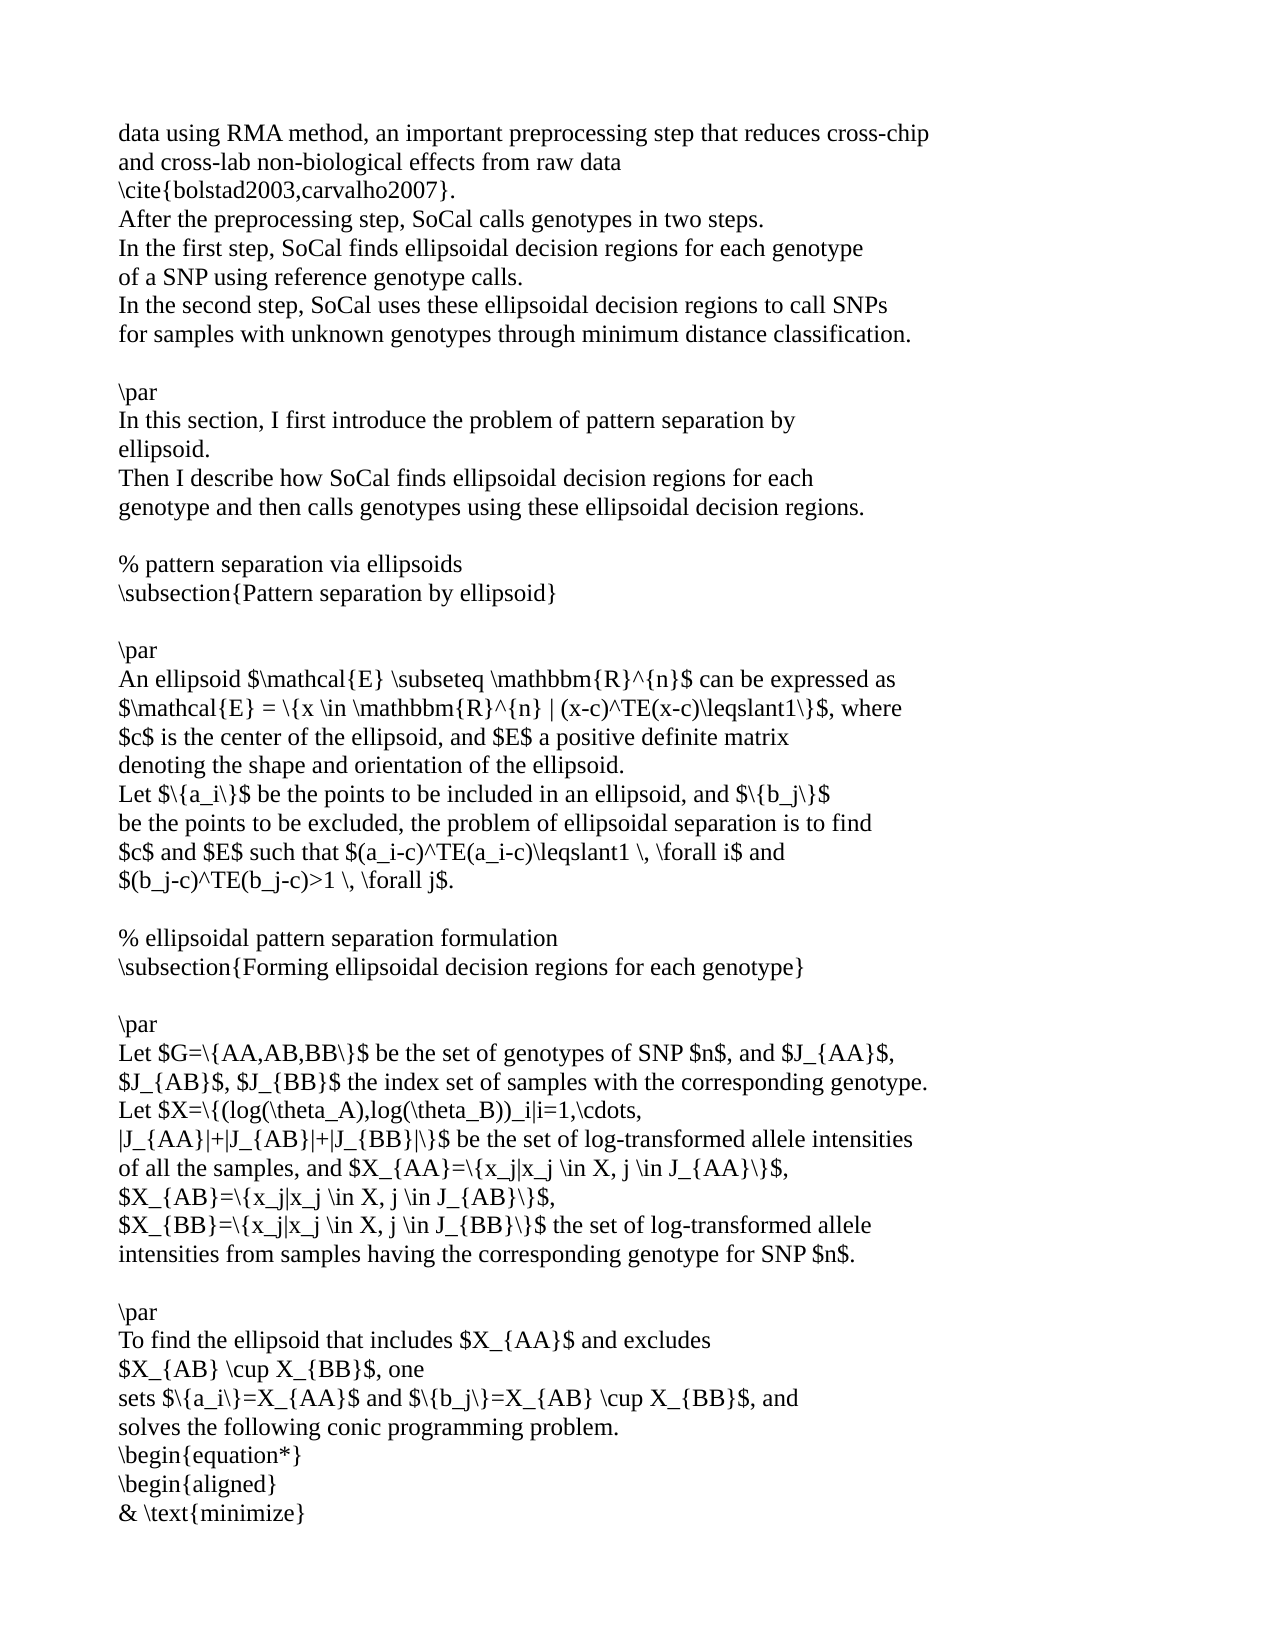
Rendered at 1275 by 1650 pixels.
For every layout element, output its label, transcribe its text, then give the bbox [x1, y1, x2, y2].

text of a SNP using reference genotype calls. [118, 262, 1157, 291]
text ellipsoid. [118, 434, 1157, 463]
text Let $\{a_i\}$ be the points to be included in an ellipsoid, and $\{b_j\}$ [118, 779, 1157, 808]
text In the first step, SoCal finds ellipsoidal decision regions for each genotype [118, 233, 1157, 262]
text for samples with unknown genotypes through minimum distance classification. [118, 319, 1157, 348]
text $c$ and $E$ such that $(a_i-c)^TE(a_i-c)\leqslant1 \, \forall i$ and [118, 837, 1157, 866]
text $(b_j-c)^TE(b_j-c)>1 \, \forall j$. [118, 866, 1157, 894]
text \begin{equation*} [118, 1441, 1157, 1469]
text & \text{minimize} [118, 1498, 1157, 1527]
text solves the following conic programming problem. [118, 1412, 1157, 1441]
text \cite{bolstad2003,carvalho2007}. [118, 176, 1157, 204]
text After the preprocessing step, SoCal calls genotypes in two steps. [118, 204, 1157, 233]
text % pattern separation via ellipsoids [118, 549, 1157, 578]
text $\mathcal{E} = \{x \in \mathbbm{R}^{n} | (x-c)^TE(x-c)\leqslant1\}$, where [118, 693, 1157, 722]
text |J_{AA}|+|J_{AB}|+|J_{BB}|\}$ be the set of log-transformed allele intensities [118, 1124, 1157, 1153]
text \par [118, 1009, 1157, 1038]
text In this section, I first introduce the problem of pattern separation by [118, 406, 1157, 434]
text In the second step, SoCal uses these ellipsoidal decision regions to call SNPs [118, 291, 1157, 319]
text $X_{BB}=\{x_j|x_j \in X, j \in J_{BB}\}$ the set of log-transformed allele [118, 1211, 1157, 1239]
text \par [118, 377, 1157, 406]
text sets $\{a_i\}=X_{AA}$ and $\{b_j\}=X_{AB} \cup X_{BB}$, and [118, 1383, 1157, 1412]
text \par [118, 636, 1157, 664]
text $X_{AB} \cup X_{BB}$, one [118, 1354, 1157, 1383]
text \subsection{Pattern separation by ellipsoid} [118, 578, 1157, 607]
text $J_{AB}$, $J_{BB}$ the index set of samples with the corresponding genotype. [118, 1067, 1157, 1096]
text $c$ is the center of the ellipsoid, and $E$ a positive definite matrix [118, 722, 1157, 751]
text An ellipsoid $\mathcal{E} \subseteq \mathbbm{R}^{n}$ can be expressed as [118, 664, 1157, 693]
text % ellipsoidal pattern separation formulation [118, 923, 1157, 952]
text be the points to be excluded, the problem of ellipsoidal separation is to find [118, 808, 1157, 837]
text Then I describe how SoCal finds ellipsoidal decision regions for each [118, 463, 1157, 492]
text Let $X=\{(log(\theta_A),log(\theta_B))_i|i=1,\cdots, [118, 1096, 1157, 1124]
text and cross-lab non-biological effects from raw data [118, 147, 1157, 176]
text genotype and then calls genotypes using these ellipsoidal decision regions. [118, 492, 1157, 521]
text data using RMA method, an important preprocessing step that reduces cross-chip [118, 118, 1157, 147]
text intensities from samples having the corresponding genotype for SNP $n$. [118, 1239, 1157, 1268]
text $X_{AB}=\{x_j|x_j \in X, j \in J_{AB}\}$, [118, 1182, 1157, 1211]
text \subsection{Forming ellipsoidal decision regions for each genotype} [118, 952, 1157, 981]
text \par [118, 1297, 1157, 1326]
text Let $G=\{AA,AB,BB\}$ be the set of genotypes of SNP $n$, and $J_{AA}$, [118, 1038, 1157, 1067]
text of all the samples, and $X_{AA}=\{x_j|x_j \in X, j \in J_{AA}\}$, [118, 1153, 1157, 1182]
text denoting the shape and orientation of the ellipsoid. [118, 751, 1157, 779]
text To find the ellipsoid that includes $X_{AA}$ and excludes [118, 1326, 1157, 1354]
text \begin{aligned} [118, 1469, 1157, 1498]
